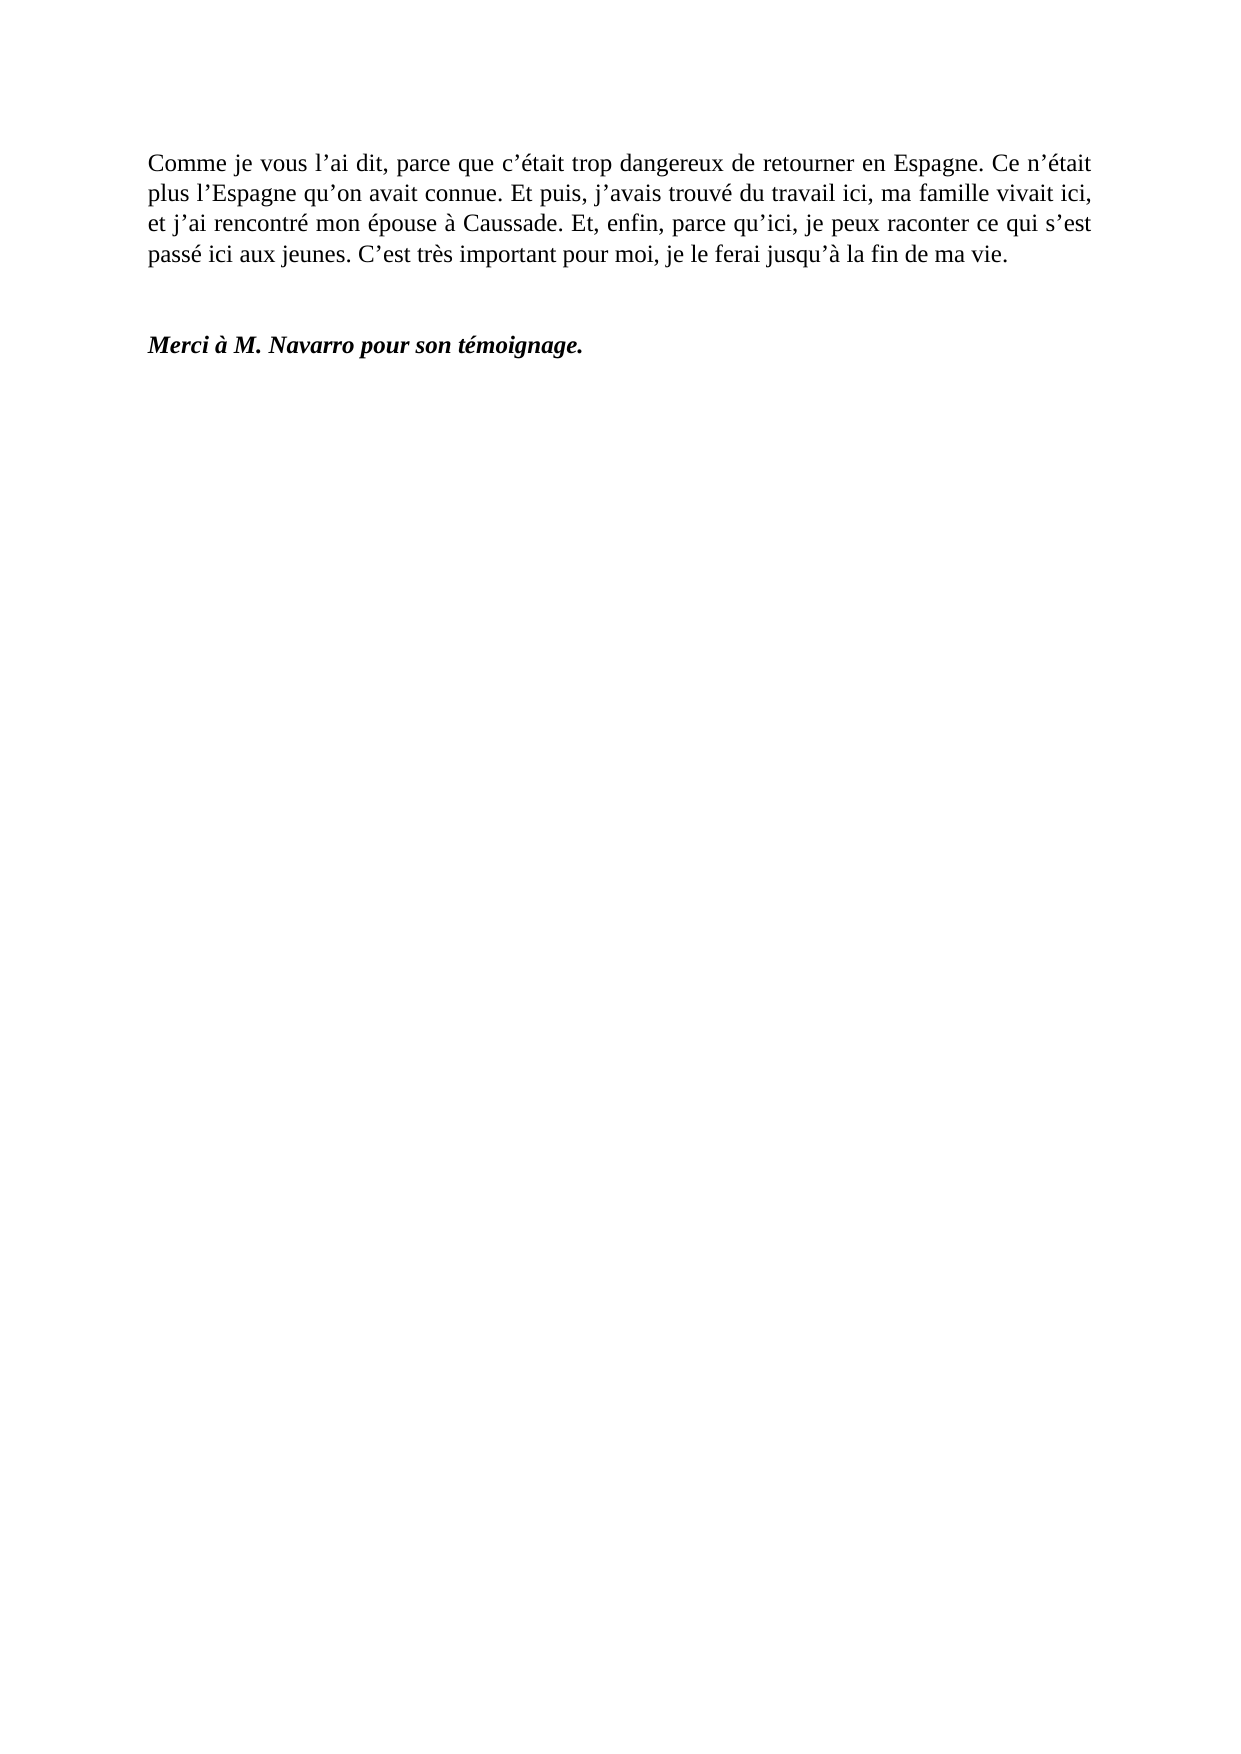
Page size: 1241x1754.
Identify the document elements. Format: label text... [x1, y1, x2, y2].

text Comme je vous l’ai dit, parce que c’était trop dangereux de retourner en Espagne. Ce n’était plus l’Espagne qu’on avait connue. Et puis, j’avais trouvé du travail ici, ma famille vivait ici, et j’ai rencontré mon épouse à Caussade. Et, enfin, parce qu’ici, je peux raconter ce qui s’est passé ici aux jeunes. C’est très important pour moi, je le ferai jusqu’à la fin de ma vie. [148, 148, 1093, 268]
text Merci à M. Navarro pour son témoignage. [148, 331, 1093, 359]
